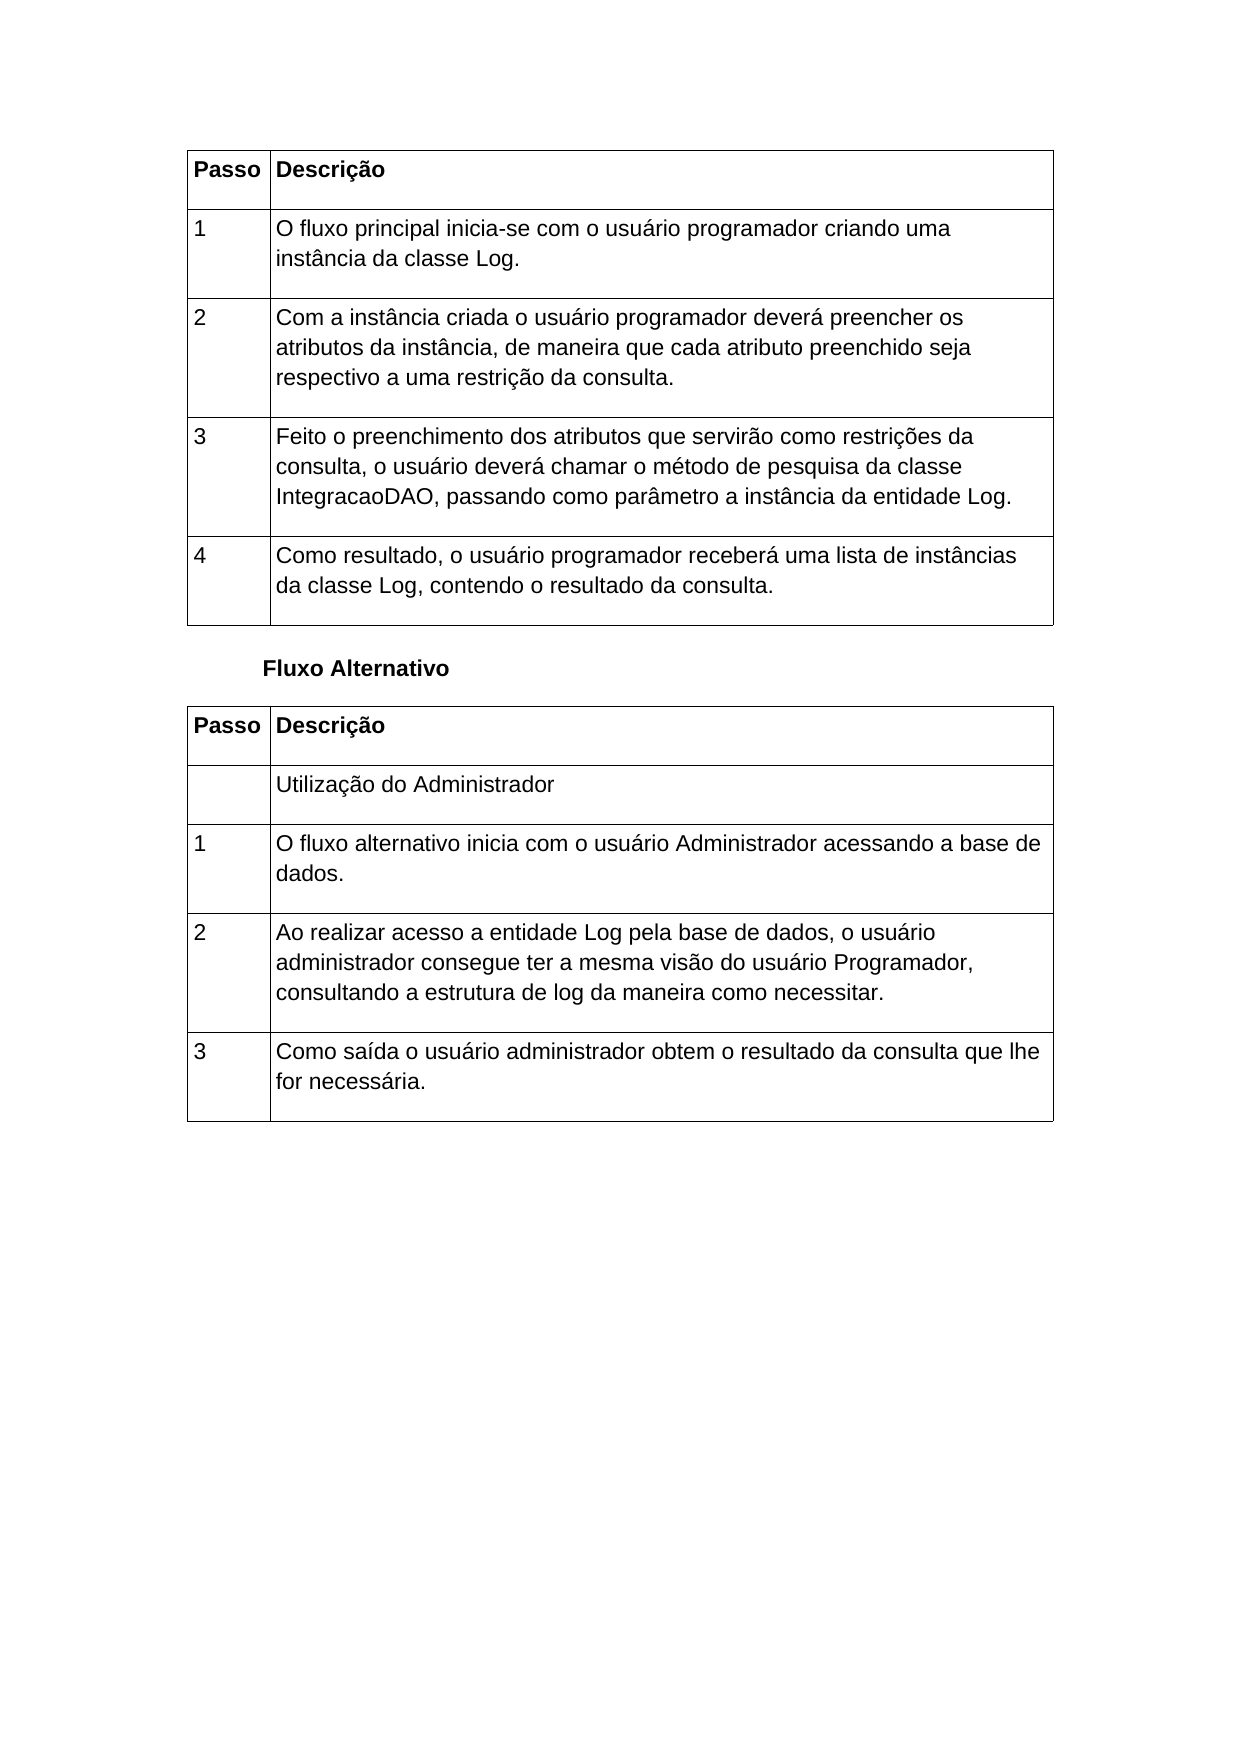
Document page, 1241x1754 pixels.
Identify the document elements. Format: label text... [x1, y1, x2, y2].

table_cell Com a instância criada o usuário programador deverá preencher os atributos da instância, de maneira que cada atributo preenchido seja respectivo a uma restrição da consulta. [271, 299, 1053, 417]
table_cell Ao realizar acesso a entidade Log pela base de dados, o usuário administrador consegue ter a mesma visão do usuário Programador, consultando a estrutura de log da maneira como necessitar. [271, 914, 1053, 1032]
table_cell O fluxo alternativo inicia com o usuário Administrador acessando a base de dados. [271, 825, 1053, 913]
table_cell [188, 766, 270, 824]
table_cell 3 [188, 1033, 270, 1121]
table_header Descrição [271, 707, 1053, 765]
table_cell 4 [188, 537, 270, 625]
table_cell Como saída o usuário administrador obtem o resultado da consulta que lhe for necessária. [271, 1033, 1053, 1121]
table_cell 2 [188, 299, 270, 417]
table_cell 1 [188, 210, 270, 298]
table_header Passo [188, 707, 270, 765]
table_cell 3 [188, 418, 270, 536]
table_cell Como resultado, o usuário programador receberá uma lista de instâncias da classe Log, contendo o resultado da consulta. [271, 537, 1053, 625]
table_cell Utilização do Administrador [271, 766, 1053, 824]
table_cell 2 [188, 914, 270, 1032]
table_header Descrição [271, 151, 1053, 209]
table_header Passo [188, 151, 270, 209]
list Fluxo Alternativo [187, 655, 1053, 682]
table_cell O fluxo principal inicia-se com o usuário programador criando uma instância da classe Log. [271, 210, 1053, 298]
table_cell Feito o preenchimento dos atributos que servirão como restrições da consulta, o usuário deverá chamar o método de pesquisa da classe IntegracaoDAO, passando como parâmetro a instância da entidade Log. [271, 418, 1053, 536]
table_cell 1 [188, 825, 270, 913]
